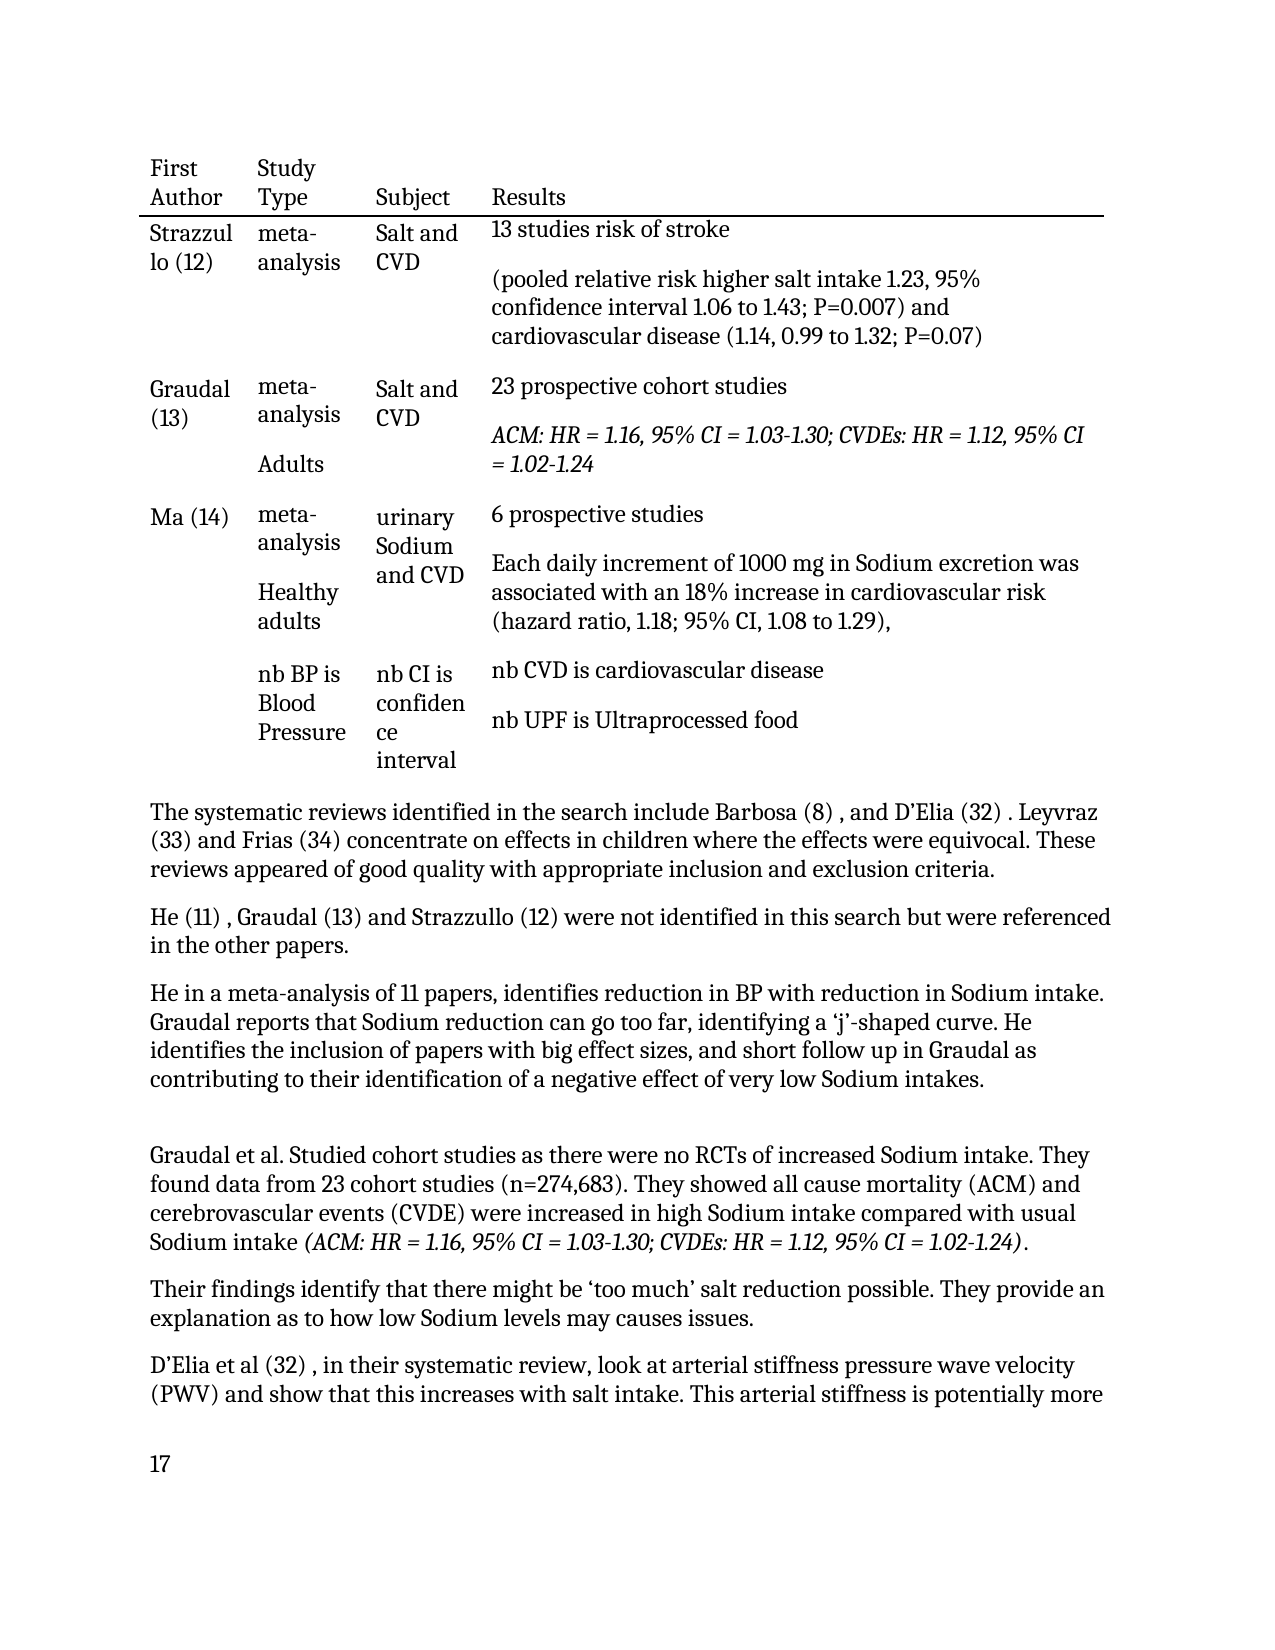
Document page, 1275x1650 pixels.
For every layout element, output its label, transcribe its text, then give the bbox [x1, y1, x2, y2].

table_header Results [480, 150, 1104, 215]
table_cell Ma (14) [139, 500, 246, 656]
table_cell Salt and CVD [365, 372, 480, 499]
table_header First Author [139, 150, 246, 215]
text He in a meta-analysis of 11 papers, identifies reduction in BP with reduction in Sodium intake. Graudal reports that Sodium reduction can go too far, identifying a ‘j’-shaped curve. He identifies the inclusion of papers with big effect sizes, and short follow up in Graudal as contributing to their identification of a negative effect of very low Sodium intakes. [150, 979, 1125, 1094]
table_cell 23 prospective cohort studies ACM: HR = 1.16, 95% CI = 1.03-1.30; CVDEs: HR = 1.12, 95% CI = 1.02-1.24 [480, 372, 1104, 499]
table_cell nb CVD is cardiovascular disease nb UPF is Ultraprocessed food [480, 656, 1104, 779]
table_cell meta-analysis [246, 217, 365, 372]
table_cell nb BP is Blood Pressure [246, 656, 365, 779]
text He (11) , Graudal (13) and Strazzullo (12) were not identified in this search but were referenced in the other papers. [150, 902, 1125, 960]
table_cell nb CI is confidence interval [365, 656, 480, 779]
text Graudal et al. Studied cohort studies as there were no RCTs of increased Sodium intake. They found data from 23 cohort studies (n=274,683). They showed all cause mortality (ACM) and cerebrovascular events (CVDE) were increased in high Sodium intake compared with usual Sodium intake (ACM: HR = 1.16, 95% CI = 1.03-1.30; CVDEs: HR = 1.12, 95% CI = 1.02-1.24). [150, 1112, 1125, 1256]
text The systematic reviews identified in the search include Barbosa (8) , and D’Elia (32) . Leyvraz (33) and Frias (34) concentrate on effects in children where the effects were equivocal. These reviews appeared of good quality with appropriate inclusion and exclusion criteria. [150, 797, 1125, 884]
table_cell urinary Sodium and CVD [365, 500, 480, 656]
table_header Study Type [246, 150, 365, 215]
table_cell meta-analysis Adults [246, 372, 365, 499]
table_cell Strazzullo (12) [139, 217, 246, 372]
table_cell 13 studies risk of stroke (pooled relative risk higher salt intake 1.23, 95% confidence interval 1.06 to 1.43; P=0.007) and cardiovascular disease (1.14, 0.99 to 1.32; P=0.07) [480, 217, 1104, 372]
text Their findings identify that there might be ‘too much’ salt reduction possible. They provide an explanation as to how low Sodium levels may causes issues. [150, 1275, 1125, 1332]
table_cell Salt and CVD [365, 217, 480, 372]
table_cell Graudal (13) [139, 372, 246, 499]
table_cell meta-analysis Healthy adults [246, 500, 365, 656]
table_header Subject [365, 150, 480, 215]
table_cell [139, 656, 246, 779]
text D’Elia et al (32) , in their systematic review, look at arterial stiffness pressure wave velocity (PWV) and show that this increases with salt intake. This arterial stiffness is potentially more [150, 1351, 1125, 1409]
table_cell 6 prospective studies Each daily increment of 1000 mg in Sodium excretion was associated with an 18% increase in cardiovascular risk (hazard ratio, 1.18; 95% CI, 1.08 to 1.29), [480, 500, 1104, 656]
